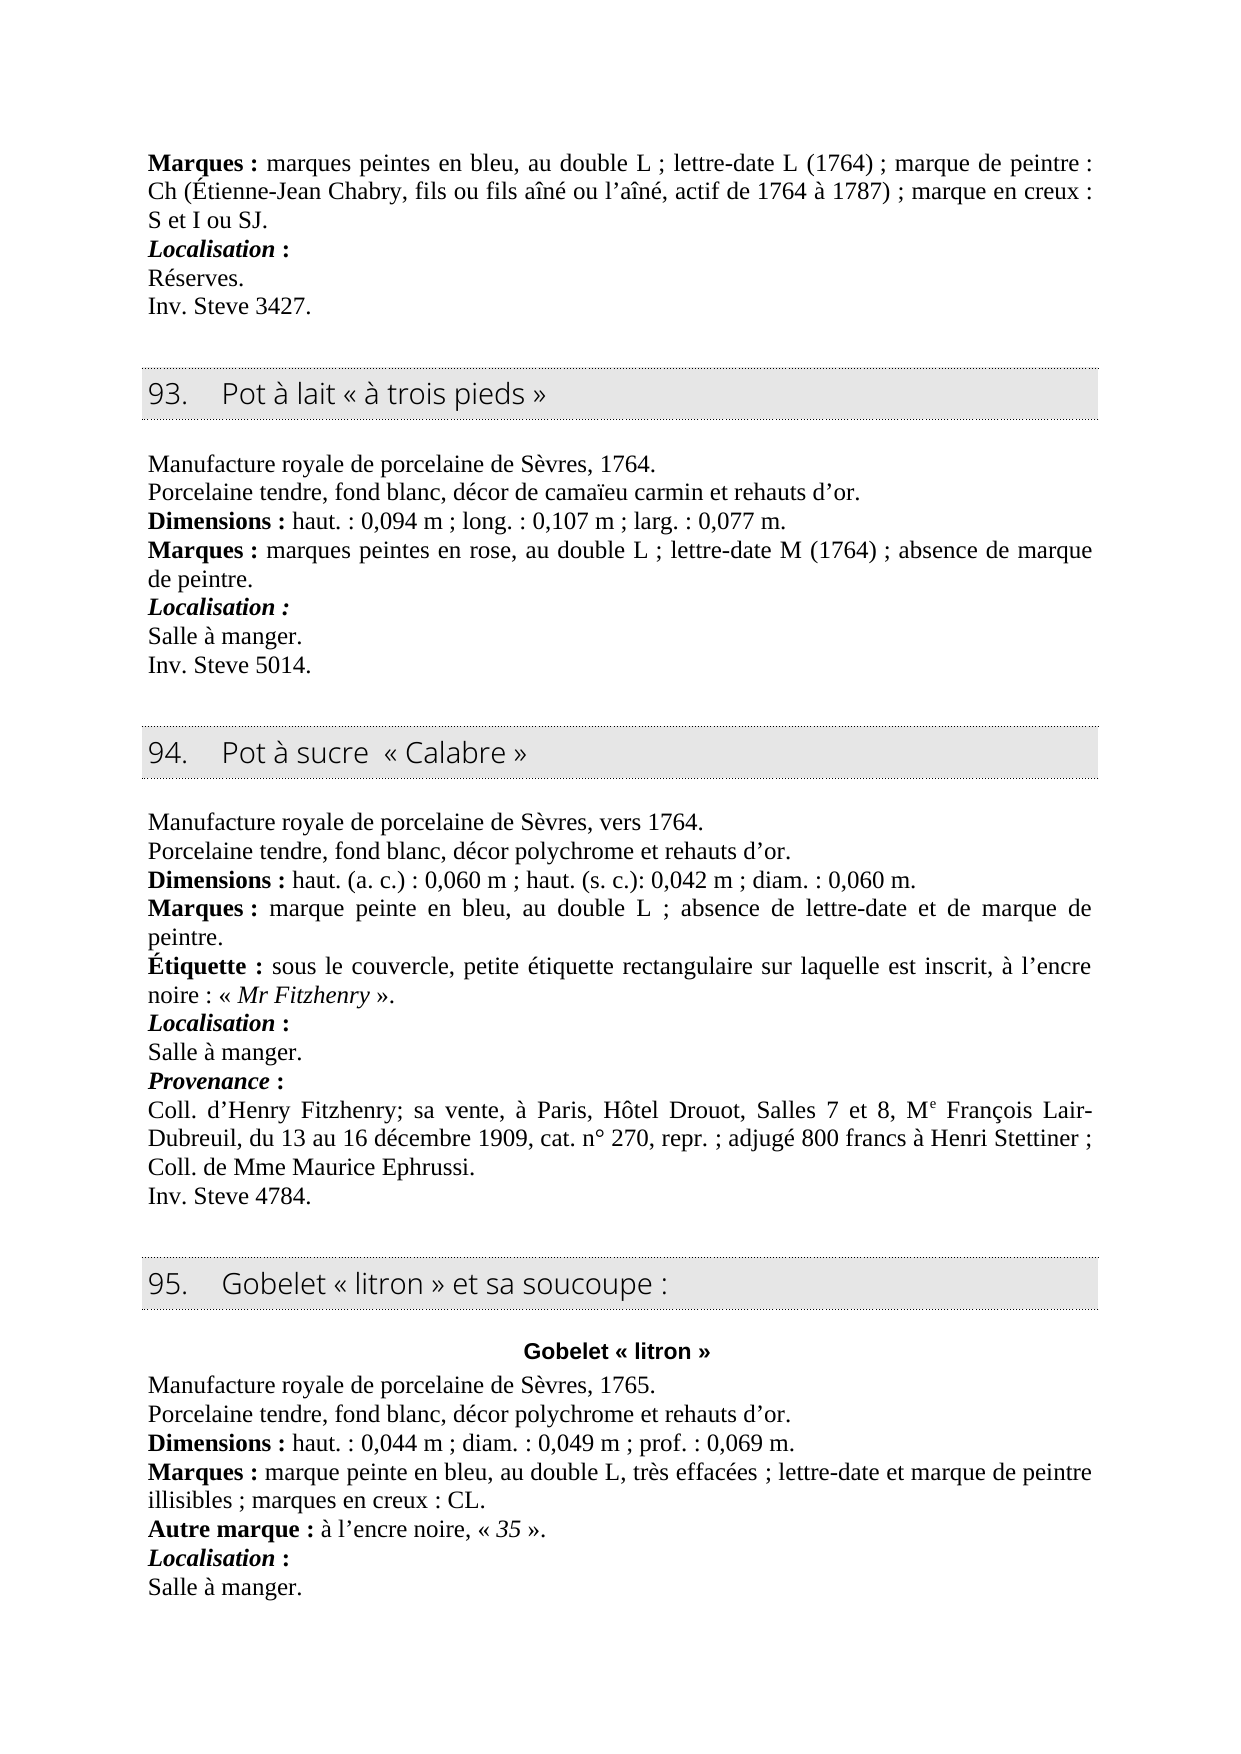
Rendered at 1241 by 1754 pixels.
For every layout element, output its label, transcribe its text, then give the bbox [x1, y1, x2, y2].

text Inv. Steve 5014. [148, 650, 1093, 679]
text Marques : marque peinte en bleu, au double L ; absence de lettre-date et de marque de peintre. [148, 893, 1093, 951]
text Salle à manger. [148, 1572, 1093, 1601]
text Manufacture royale de porcelaine de Sèvres, 1764. [148, 449, 1093, 477]
text Inv. Steve 3427. [148, 291, 1093, 320]
text Salle à manger. [148, 621, 1093, 650]
text Dimensions : haut. (a. c.) : 0,060 m ; haut. (s. c.): 0,042 m ; diam. : 0,060 m. [148, 865, 1093, 893]
text Autre marque : à l’encre noire, « 35 ». [148, 1514, 1093, 1543]
text Porcelaine tendre, fond blanc, décor polychrome et rehauts d’or. [148, 836, 1093, 865]
subtitle Gobelet « litron » [148, 1338, 1093, 1364]
text Porcelaine tendre, fond blanc, décor polychrome et rehauts d’or. [148, 1399, 1093, 1428]
text Manufacture royale de porcelaine de Sèvres, vers 1764. [148, 807, 1093, 836]
text Localisation : [148, 592, 1093, 621]
subtitle Pot à sucre « Calabre » [142, 726, 1098, 778]
text Marques : marque peinte en bleu, au double L, très effacées ; lettre-date et marque de peintre illisibles ; marques en creux : CL. [148, 1457, 1093, 1514]
text Dimensions : haut. : 0,094 m ; long. : 0,107 m ; larg. : 0,077 m. [148, 506, 1093, 535]
text Coll. d’Henry Fitzhenry; sa vente, à Paris, Hôtel Drouot, Salles 7 et 8, Me François Lair-Dubreuil, du 13 au 16 décembre 1909, cat. n° 270, repr. ; adjugé 800 francs à Henri Stettiner ; Coll. de Mme Maurice Ephrussi. [148, 1095, 1093, 1181]
text Inv. Steve 4784. [148, 1181, 1093, 1210]
text Manufacture royale de porcelaine de Sèvres, 1765. [148, 1371, 1093, 1399]
text Localisation : [148, 1543, 1093, 1572]
text Porcelaine tendre, fond blanc, décor de camaïeu carmin et rehauts d’or. [148, 477, 1093, 506]
text Localisation : [148, 1008, 1093, 1037]
subtitle Gobelet « litron » et sa soucoupe : [142, 1257, 1098, 1309]
text Réserves. [148, 263, 1093, 291]
text Salle à manger. [148, 1037, 1093, 1066]
text Étiquette : sous le couvercle, petite étiquette rectangulaire sur laquelle est inscrit, à l’encre noire : « Mr Fitzhenry ». [148, 951, 1093, 1008]
text Provenance : [148, 1066, 1093, 1095]
text Dimensions : haut. : 0,044 m ; diam. : 0,049 m ; prof. : 0,069 m. [148, 1428, 1093, 1457]
text Marques : marques peintes en bleu, au double L ; lettre-date L (1764) ; marque de peintre : Ch (Étienne-Jean Chabry, fils ou fils aîné ou l’aîné, actif de 1764 à 1787) ; marque en creux : S et I ou SJ. [148, 148, 1093, 234]
text Marques : marques peintes en rose, au double L ; lettre-date M (1764) ; absence de marque de peintre. [148, 535, 1093, 592]
text Localisation : [148, 234, 1093, 263]
subtitle Pot à lait « à trois pieds » [142, 367, 1098, 419]
